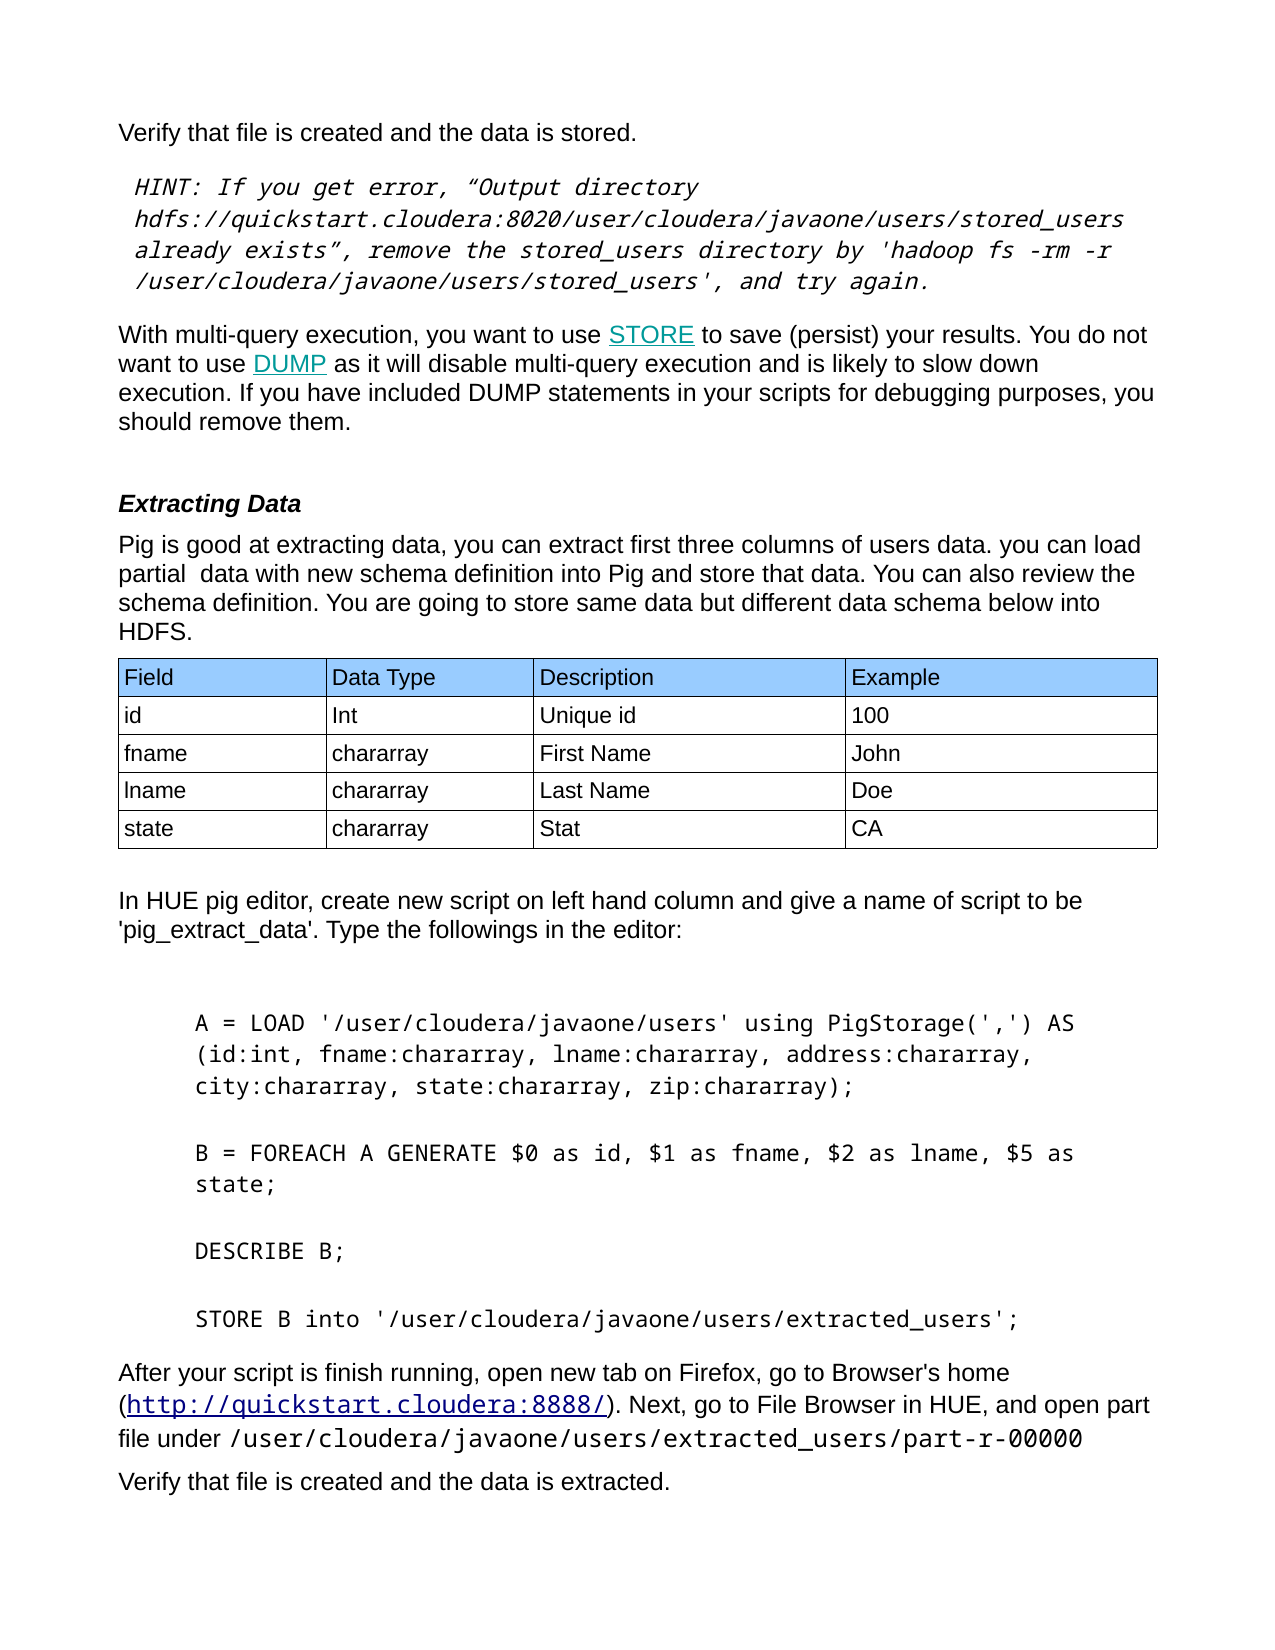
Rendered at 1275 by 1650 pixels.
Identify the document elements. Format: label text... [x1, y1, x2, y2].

table_cell CA [846, 811, 1157, 847]
table_cell state [119, 811, 326, 847]
table_cell First Name [534, 735, 845, 772]
text Extracting Data [118, 489, 1157, 518]
text A = LOAD '/user/cloudera/javaone/users' using PigStorage(',') AS (id:int, fname:chararray, lname:chararray, address:chararray, city:chararray, state:chararray, zip:chararray); [194, 1007, 1157, 1101]
text After your script is finish running, open new tab on Firefox, go to Browser's home (http://quickstart.cloudera:8888/). Next, go to File Browser in HUE, and open part file under /user/cloudera/javaone/users/extracted_users/part-r-00000 [118, 1358, 1157, 1454]
text DESCRIBE B; [194, 1235, 1157, 1267]
text Verify that file is created and the data is extracted. [118, 1467, 1157, 1496]
text In HUE pig editor, create new script on left hand column and give a name of script to be 'pig_extract_data'. Type the followings in the editor: [118, 886, 1157, 944]
table_cell Doe [846, 773, 1157, 809]
table_cell id [119, 697, 326, 734]
text With multi-query execution, you want to use STORE to save (persist) your results. You do not want to use DUMP as it will disable multi-query execution and is likely to slow down execution. If you have included DUMP statements in your scripts for debugging purposes, you should remove them. [118, 320, 1157, 435]
table_cell chararray [327, 811, 533, 847]
table_cell 100 [846, 697, 1157, 734]
text Verify that file is created and the data is stored. [118, 118, 1157, 147]
table_cell Int [327, 697, 533, 734]
table_cell Stat [534, 811, 845, 847]
table_cell lname [119, 773, 326, 809]
text Pig is good at extracting data, you can extract first three columns of users data. you can load partial data with new schema definition into Pig and store that data. You can also review the schema definition. You are going to store same data but different data schema below into HDFS. [118, 530, 1157, 645]
text STORE B into '/user/cloudera/javaone/users/extracted_users'; [194, 1302, 1157, 1334]
table_cell Unique id [534, 697, 845, 734]
table_header Data Type [327, 659, 533, 696]
table_header Example [846, 659, 1157, 696]
table_cell John [846, 735, 1157, 772]
table_cell chararray [327, 773, 533, 809]
table_cell chararray [327, 735, 533, 772]
table_header Field [119, 659, 326, 696]
table_cell Last Name [534, 773, 845, 809]
table_header Description [534, 659, 845, 696]
table_cell fname [119, 735, 326, 772]
text HINT: If you get error, “Output directory hdfs://quickstart.cloudera:8020/user/cloudera/javaone/users/stored_users already exists”, remove the stored_users directory by 'hadoop fs -rm -r /user/cloudera/javaone/users/stored_users', and try again. [133, 171, 1157, 296]
text B = FOREACH A GENERATE $0 as id, $1 as fname, $2 as lname, $5 as state; [194, 1137, 1157, 1199]
